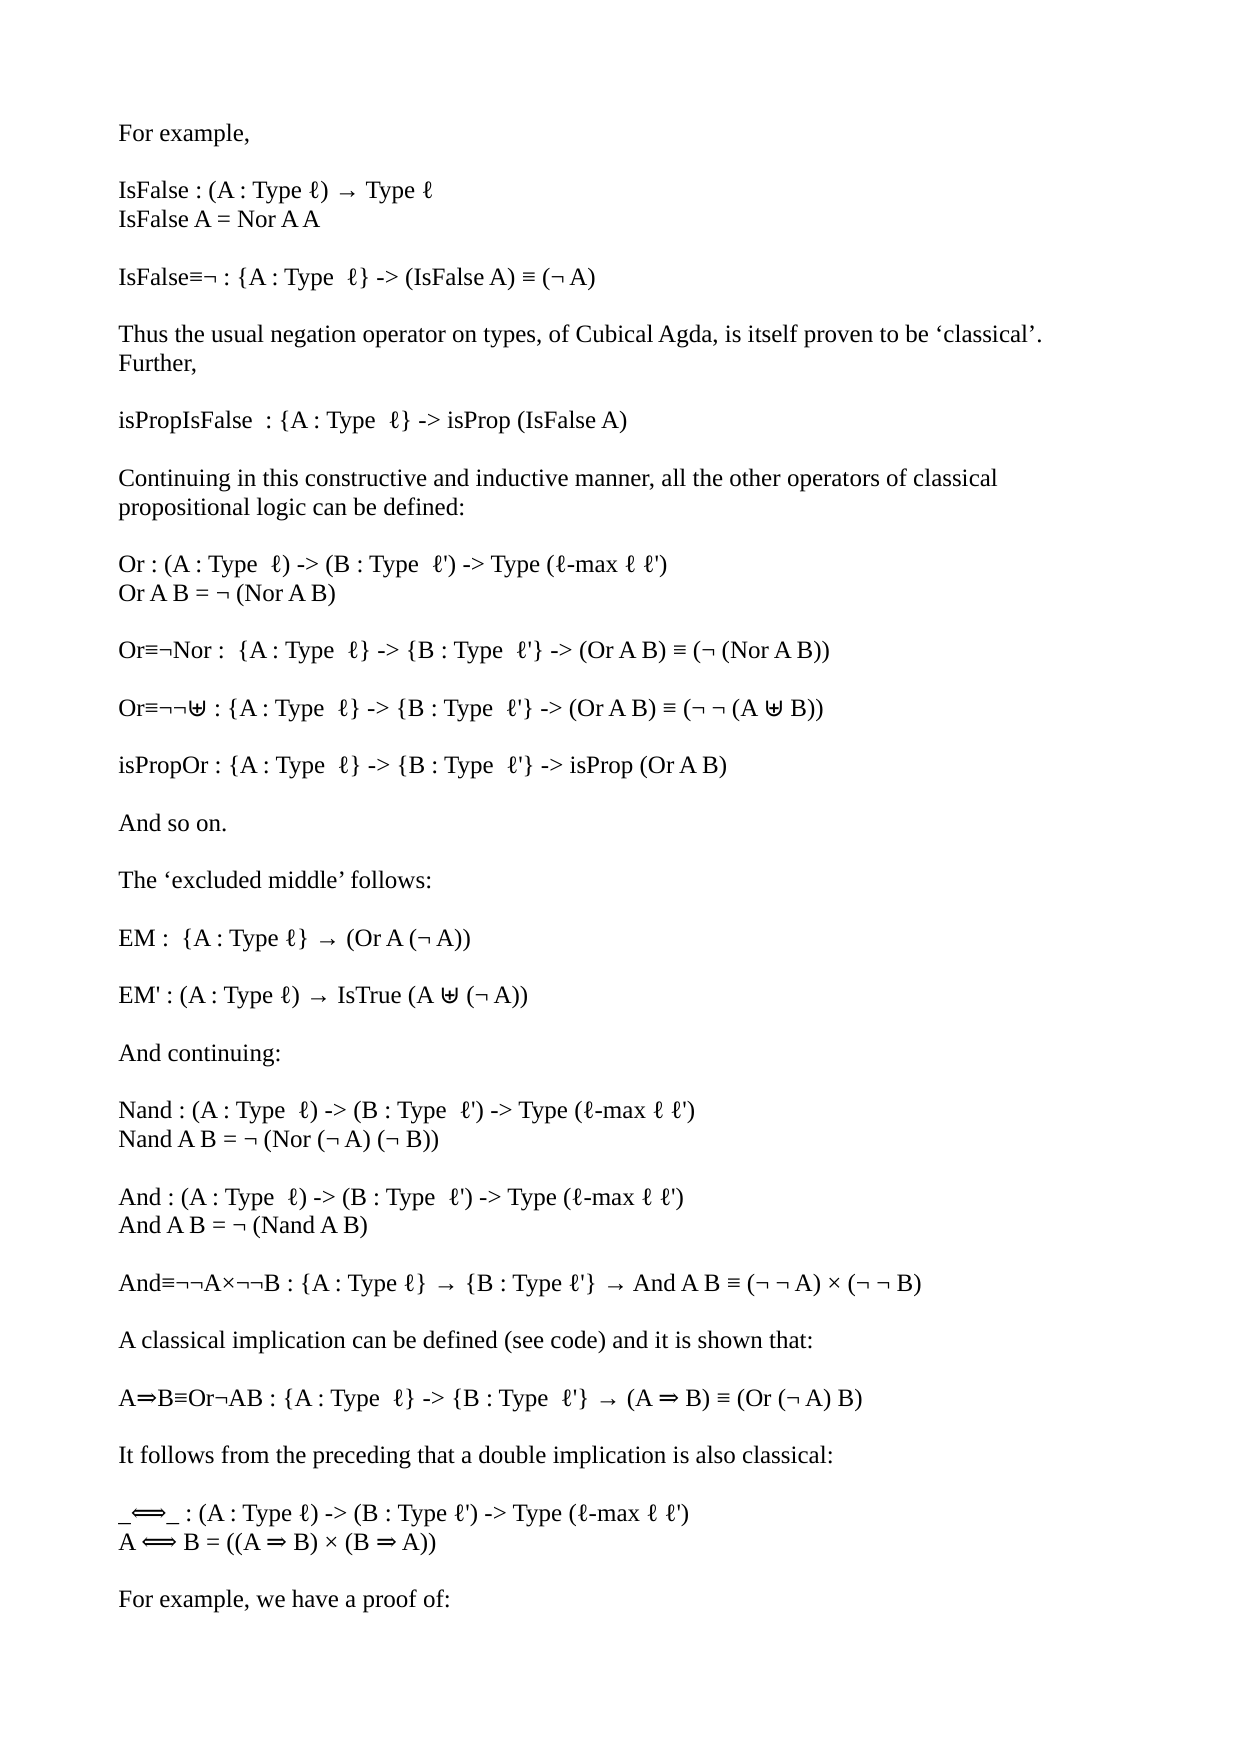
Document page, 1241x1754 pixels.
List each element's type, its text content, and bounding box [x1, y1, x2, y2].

text And continuing: [118, 1038, 1122, 1067]
text A classical implication can be defined (see code) and it is shown that: [118, 1326, 1122, 1354]
text IsFalse A = Nor A A [118, 204, 1122, 233]
text A ⟺ B = ((A ⇒ B) × (B ⇒ A)) [118, 1527, 1122, 1556]
text IsFalse≡¬ : {A : Type ℓ} -> (IsFalse A) ≡ (¬ A) [118, 262, 1122, 291]
text And : (A : Type ℓ) -> (B : Type ℓ') -> Type (ℓ-max ℓ ℓ') [118, 1182, 1122, 1211]
text IsFalse : (A : Type ℓ) → Type ℓ [118, 176, 1122, 204]
text Continuing in this constructive and inductive manner, all the other operators of classical propositional logic can be defined: [118, 463, 1122, 521]
text isPropOr : {A : Type ℓ} -> {B : Type ℓ'} -> isProp (Or A B) [118, 751, 1122, 779]
text EM' : (A : Type ℓ) → IsTrue (A ⊎ (¬ A)) [118, 981, 1122, 1009]
text For example, [118, 118, 1122, 147]
text And≡¬¬A×¬¬B : {A : Type ℓ} → {B : Type ℓ'} → And A B ≡ (¬ ¬ A) × (¬ ¬ B) [118, 1268, 1122, 1297]
text Or≡¬Nor : {A : Type ℓ} -> {B : Type ℓ'} -> (Or A B) ≡ (¬ (Nor A B)) [118, 636, 1122, 664]
text Or≡¬¬⊎ : {A : Type ℓ} -> {B : Type ℓ'} -> (Or A B) ≡ (¬ ¬ (A ⊎ B)) [118, 693, 1122, 722]
text It follows from the preceding that a double implication is also classical: [118, 1441, 1122, 1469]
text Or : (A : Type ℓ) -> (B : Type ℓ') -> Type (ℓ-max ℓ ℓ') [118, 549, 1122, 578]
text A⇒B≡Or¬AB : {A : Type ℓ} -> {B : Type ℓ'} → (A ⇒ B) ≡ (Or (¬ A) B) [118, 1383, 1122, 1412]
text isPropIsFalse : {A : Type ℓ} -> isProp (IsFalse A) [118, 406, 1122, 434]
text EM : {A : Type ℓ} → (Or A (¬ A)) [118, 923, 1122, 952]
text Or A B = ¬ (Nor A B) [118, 578, 1122, 607]
text Thus the usual negation operator on types, of Cubical Agda, is itself proven to be ‘classical’. Further, [118, 319, 1122, 377]
text Nand A B = ¬ (Nor (¬ A) (¬ B)) [118, 1124, 1122, 1153]
text Nand : (A : Type ℓ) -> (B : Type ℓ') -> Type (ℓ-max ℓ ℓ') [118, 1096, 1122, 1124]
text _⟺_ : (A : Type ℓ) -> (B : Type ℓ') -> Type (ℓ-max ℓ ℓ') [118, 1498, 1122, 1527]
text And A B = ¬ (Nand A B) [118, 1211, 1122, 1239]
text And so on. [118, 808, 1122, 837]
text For example, we have a proof of: [118, 1584, 1122, 1613]
text The ‘excluded middle’ follows: [118, 866, 1122, 894]
